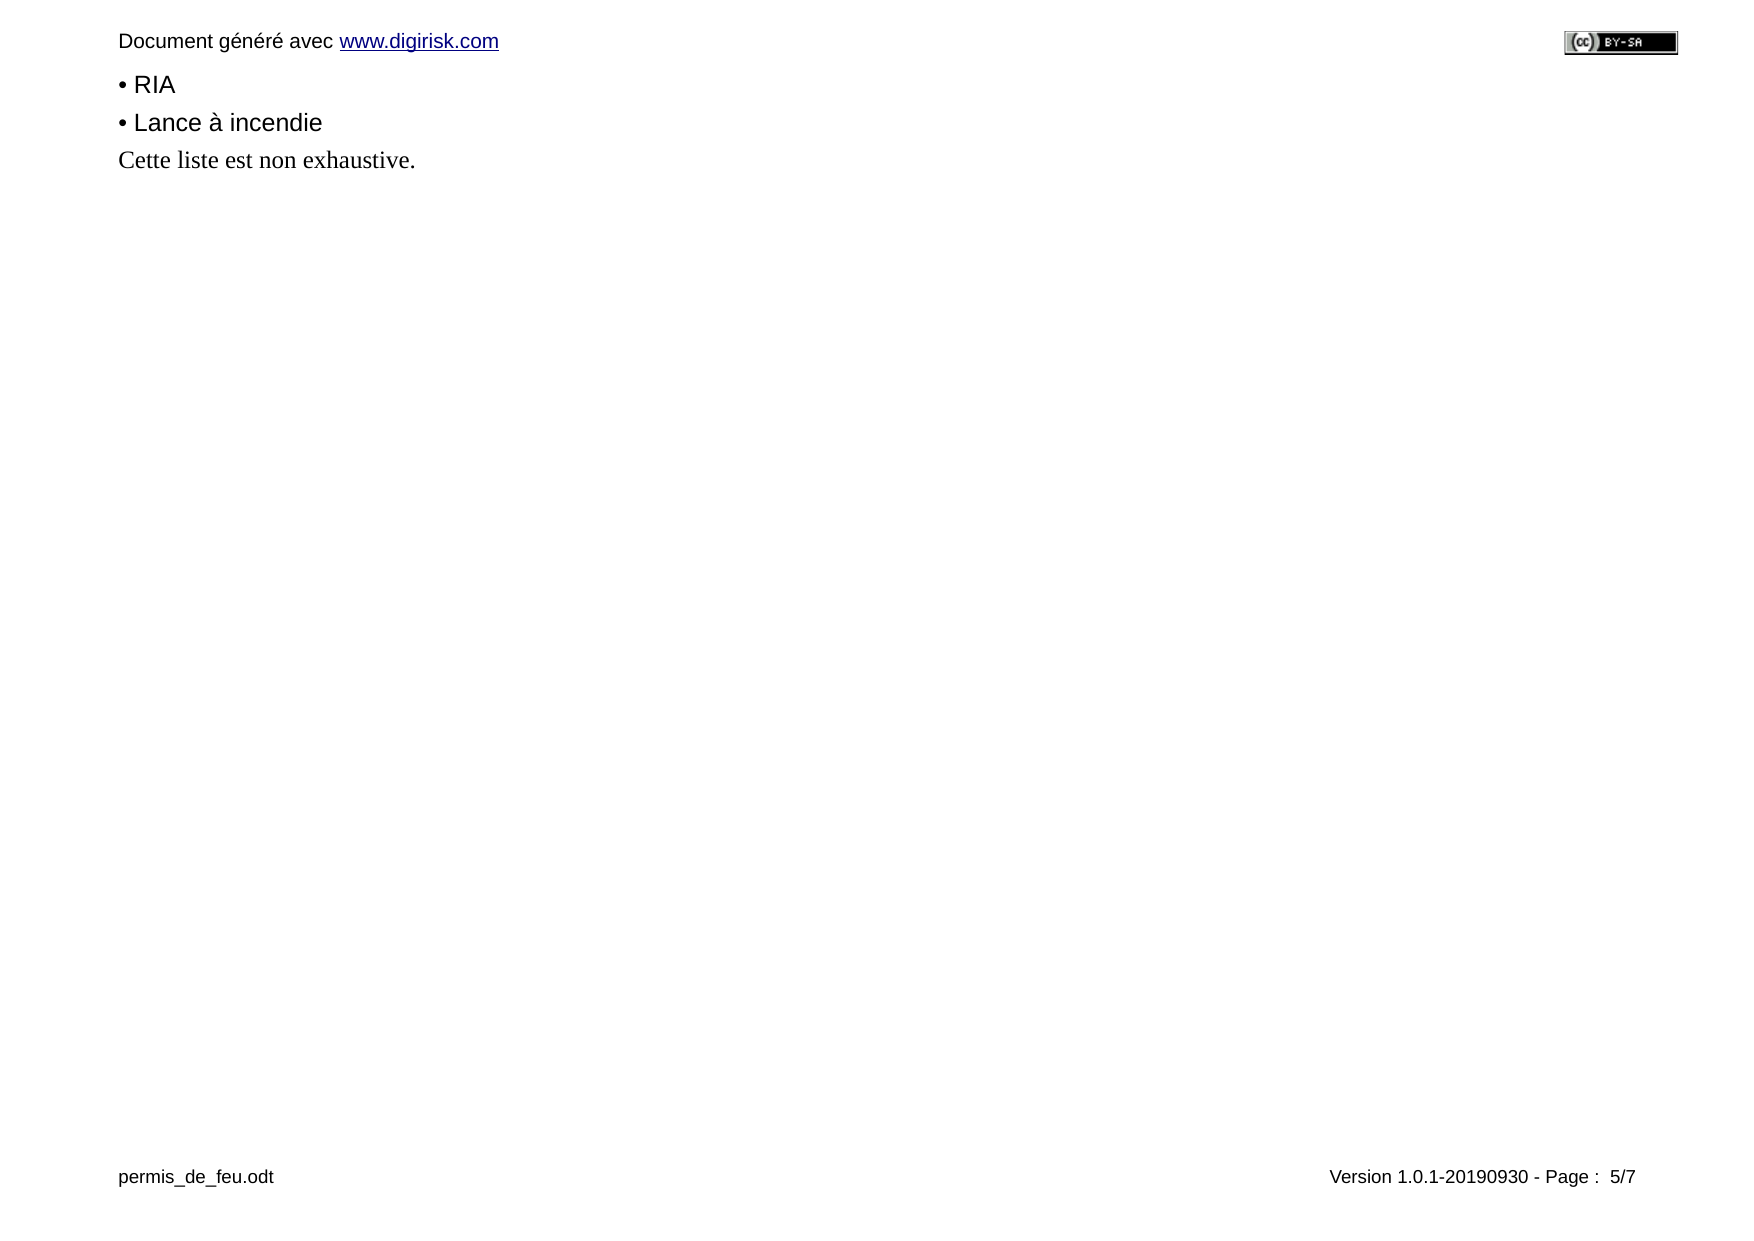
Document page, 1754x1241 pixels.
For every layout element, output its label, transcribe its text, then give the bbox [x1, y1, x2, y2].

text • RIA [118, 71, 1636, 99]
text Cette liste est non exhaustive. [118, 145, 1636, 174]
picture [1564, 31, 1679, 55]
text • Lance à incendie [118, 108, 1636, 136]
